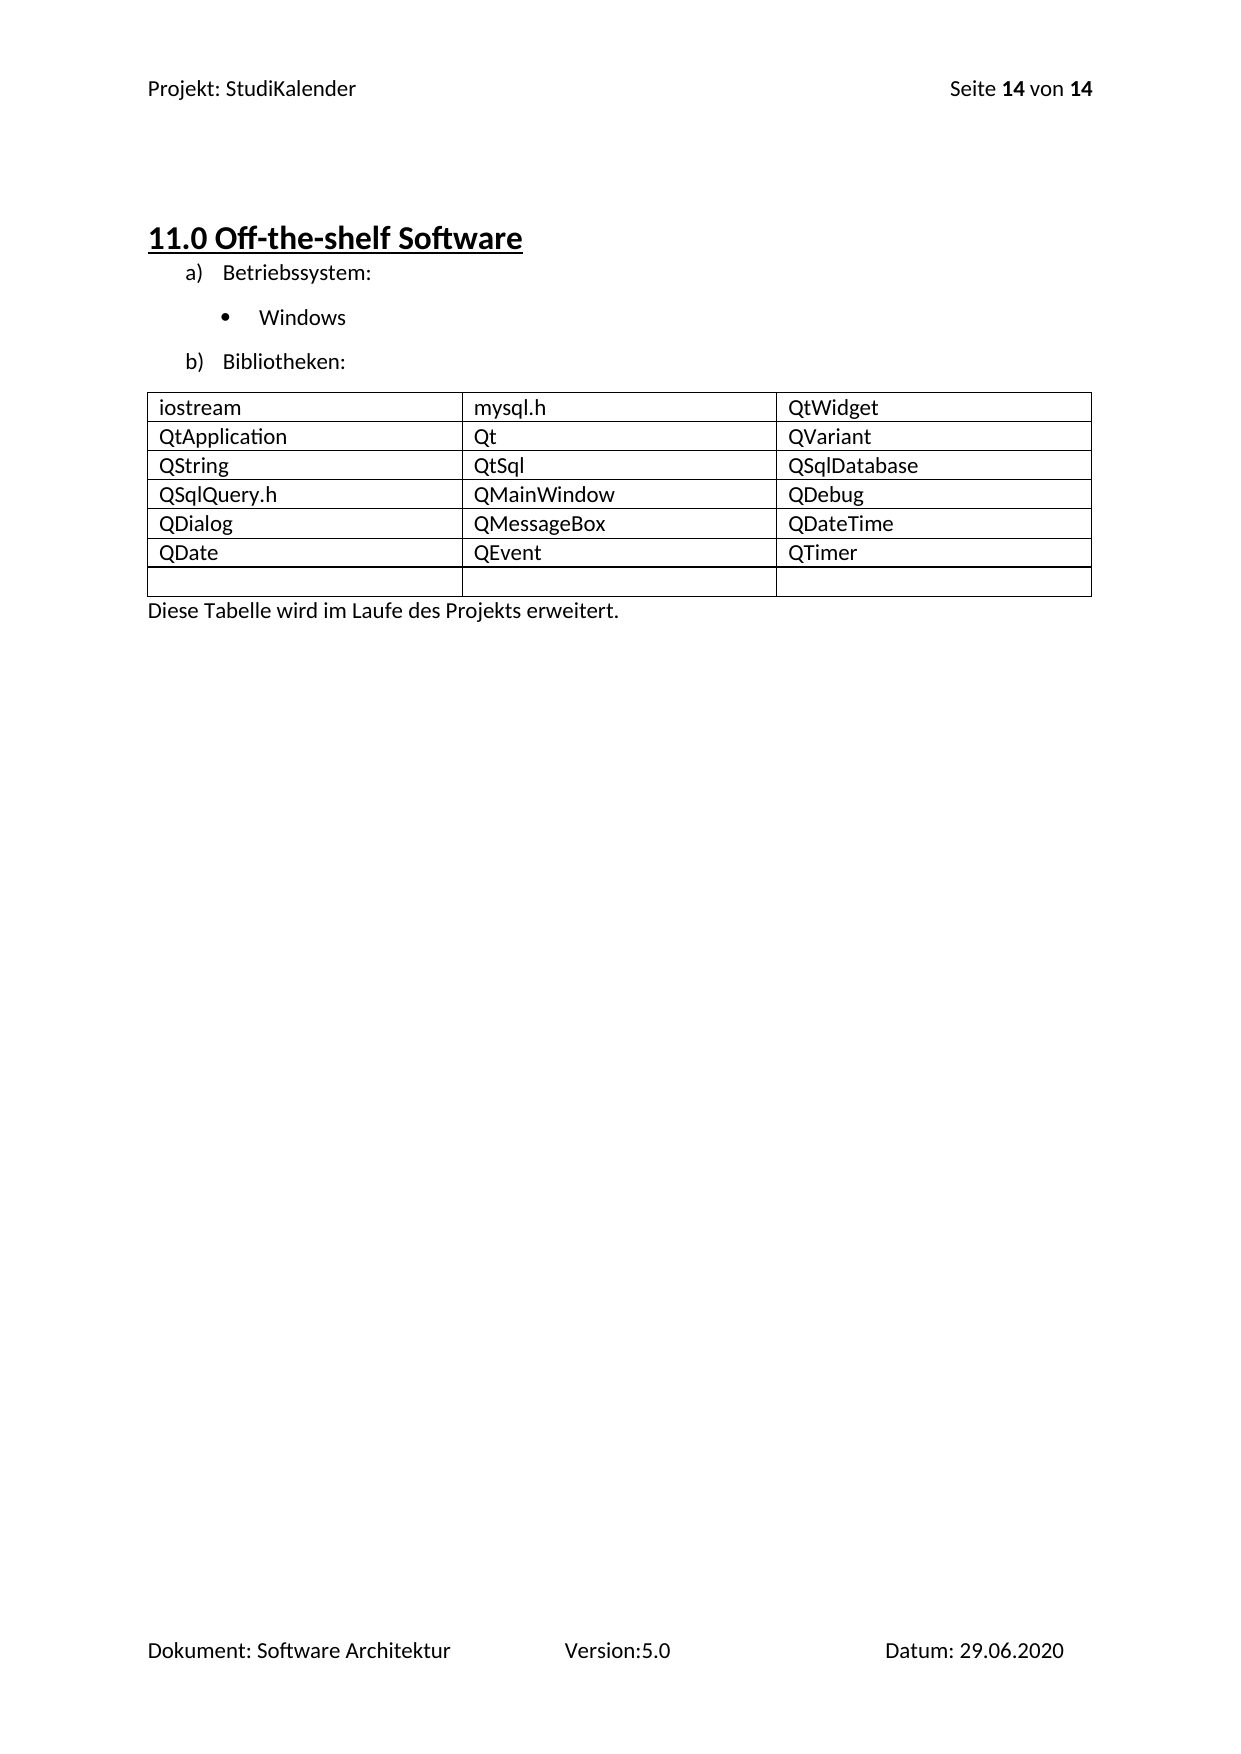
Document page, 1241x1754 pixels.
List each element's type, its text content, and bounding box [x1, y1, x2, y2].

table_cell QDebug [777, 480, 1091, 508]
subtitle 11.0 Off-the-shelf Software [148, 217, 1093, 258]
table_cell [777, 568, 1091, 596]
table_cell QVariant [777, 422, 1091, 450]
text Diese Tabelle wird im Laufe des Projekts erweitert. [148, 597, 1093, 624]
table_cell [463, 568, 776, 596]
table_header QtWidget [777, 393, 1091, 421]
table_cell QtSql [463, 451, 776, 479]
table_cell QSqlQuery.h [148, 480, 462, 508]
table_cell QtApplication [148, 422, 462, 450]
list Betriebssystem: [185, 258, 1093, 286]
table_cell QTimer [777, 539, 1091, 566]
table_cell [148, 568, 462, 596]
table_cell Qt [463, 422, 776, 450]
table_header mysql.h [463, 393, 776, 421]
table_cell QEvent [463, 539, 776, 566]
table_cell QDateTime [777, 509, 1091, 537]
table_cell QMessageBox [463, 509, 776, 537]
table_cell QString [148, 451, 462, 479]
list Windows [221, 303, 1093, 331]
list Bibliotheken: [185, 347, 1093, 375]
table_header iostream [148, 393, 462, 421]
table_cell QDialog [148, 509, 462, 537]
table_cell QDate [148, 539, 462, 566]
table_cell QMainWindow [463, 480, 776, 508]
table_cell QSqlDatabase [777, 451, 1091, 479]
